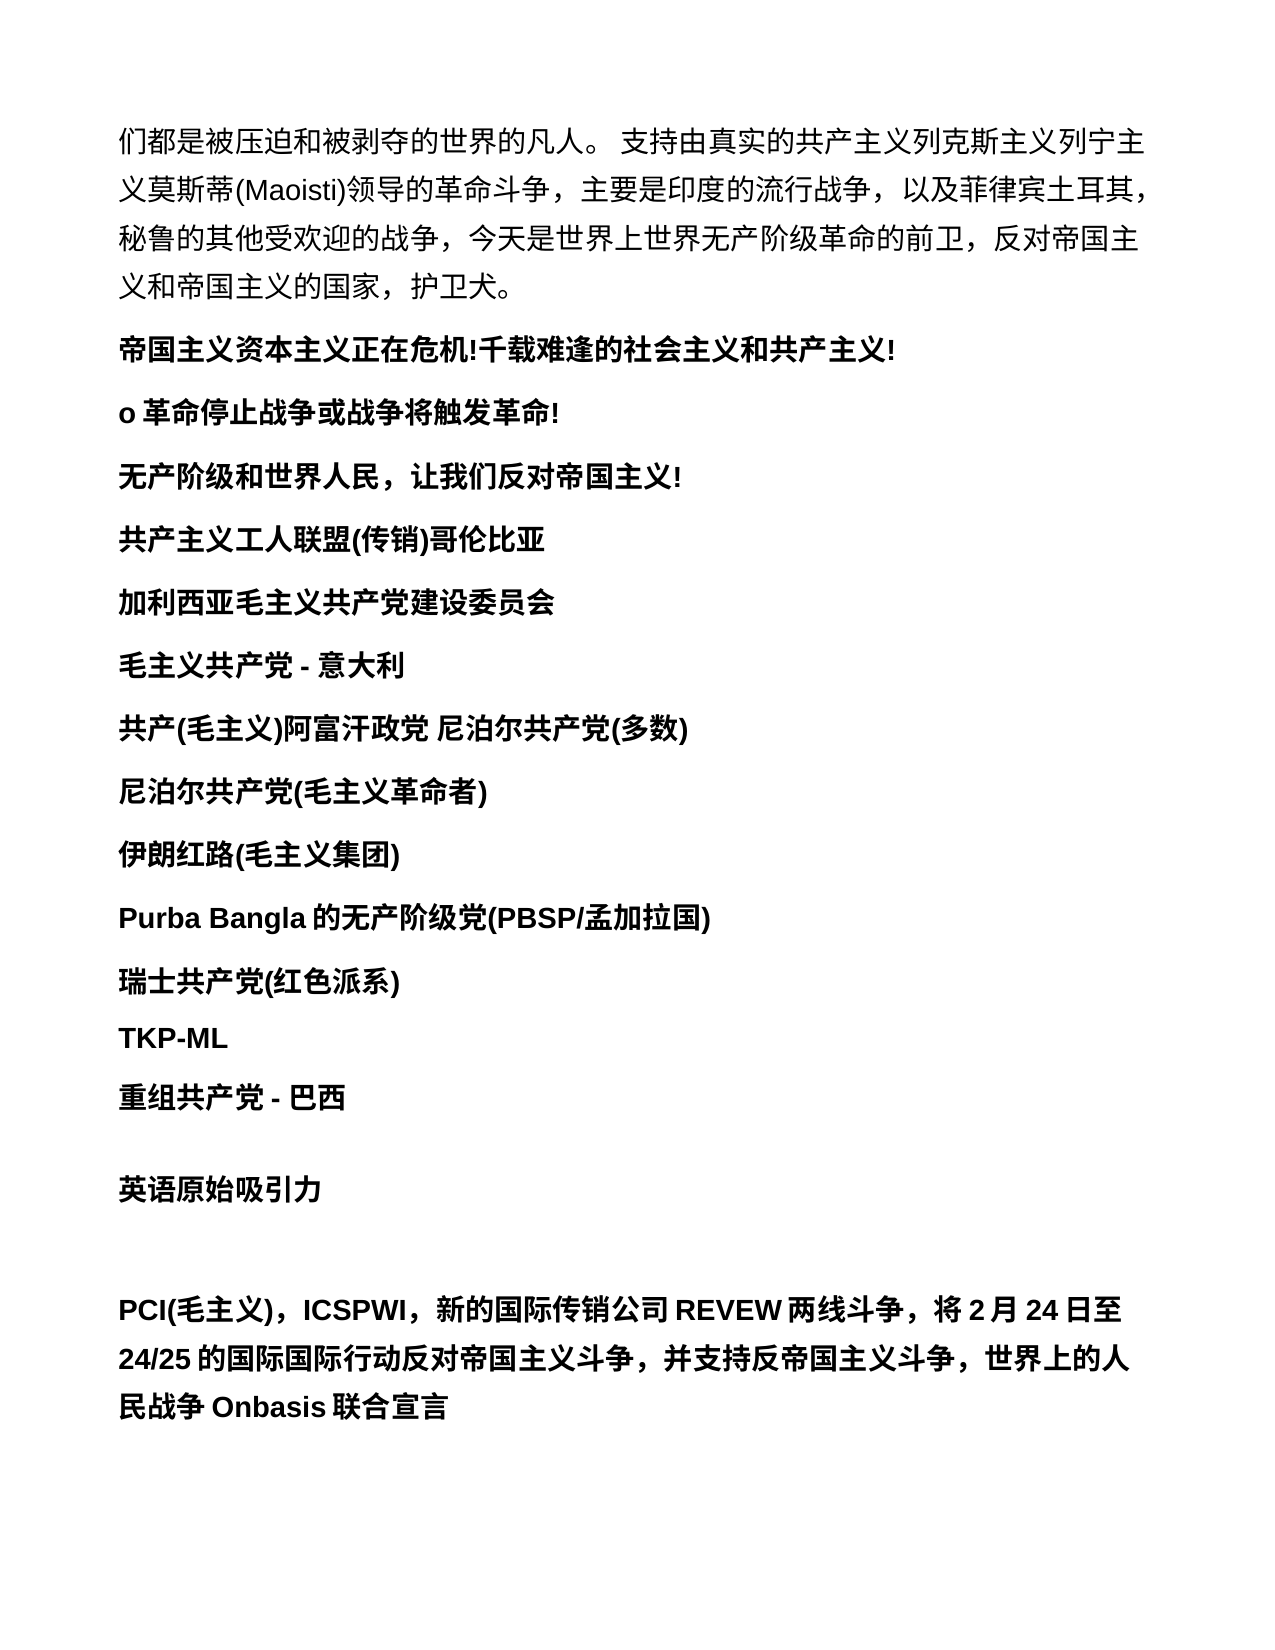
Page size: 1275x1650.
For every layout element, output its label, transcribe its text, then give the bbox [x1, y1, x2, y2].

text 帝国主义资本主义正在危机!千载难逢的社会主义和共产主义! [118, 327, 1157, 369]
text 瑞士共产党(红色派系) [118, 958, 1157, 1000]
text PCI(毛主义)，ICSPWI，新的国际传销公司REVEW两线斗争，将2月24日至24/25的国际国际行动反对帝国主义斗争，并支持反帝国主义斗争，世界上的人民战争Onbasis联合宣言 [118, 1287, 1157, 1426]
text 共产主义工人联盟(传销)哥伦比亚 [118, 516, 1157, 558]
text 英语原始吸引力 [118, 1166, 1157, 1208]
text TKP-ML [118, 1021, 1157, 1055]
text 无产阶级和世界人民，让我们反对帝国主义! [118, 453, 1157, 495]
text 加利西亚毛主义共产党建设委员会 [118, 579, 1157, 622]
text 尼泊尔共产党(毛主义革命者) [118, 769, 1157, 811]
text 共产(毛主义)阿富汗政党 尼泊尔共产党(多数) [118, 706, 1157, 748]
text 毛主义共产党 - 意大利 [118, 642, 1157, 685]
text 伊朗红路(毛主义集团) [118, 832, 1157, 874]
text Purba Bangla的无产阶级党(PBSP/孟加拉国) [118, 895, 1157, 937]
text 共产党人举例说明统一和国际主义的斗争为新的帝国主义世界大屠杀做准备。 结合促进所有国家的革命斗争的努力，无产阶级军队反对动员部队和反动战争武器； 与所有革命性，反帝国主义，民主和环境力量的共同阵线，反对战争支持对世界各地的帝国主义大师的军事支持，尤其是在半殖民和半岛国家的帝国主义大师； 拒绝作为叛徒的叛徒，以人民的无产阶级的名义支持帝国主义派系之一，因为他们都是被压迫和被剥夺的世界的凡人。 支持由真实的共产主义列克斯主义列宁主义莫斯蒂(Maoisti)领导的革命斗争，主要是印度的流行战争，以及菲律宾土耳其，秘鲁的其他受欢迎的战争，今天是世界上世界无产阶级革命的前卫，反对帝国主义和帝国主义的国家，护卫犬。 [118, 118, 1157, 306]
text 重组共产党 - 巴西 [118, 1074, 1157, 1117]
text o革命停止战争或战争将触发革命! [118, 390, 1157, 432]
